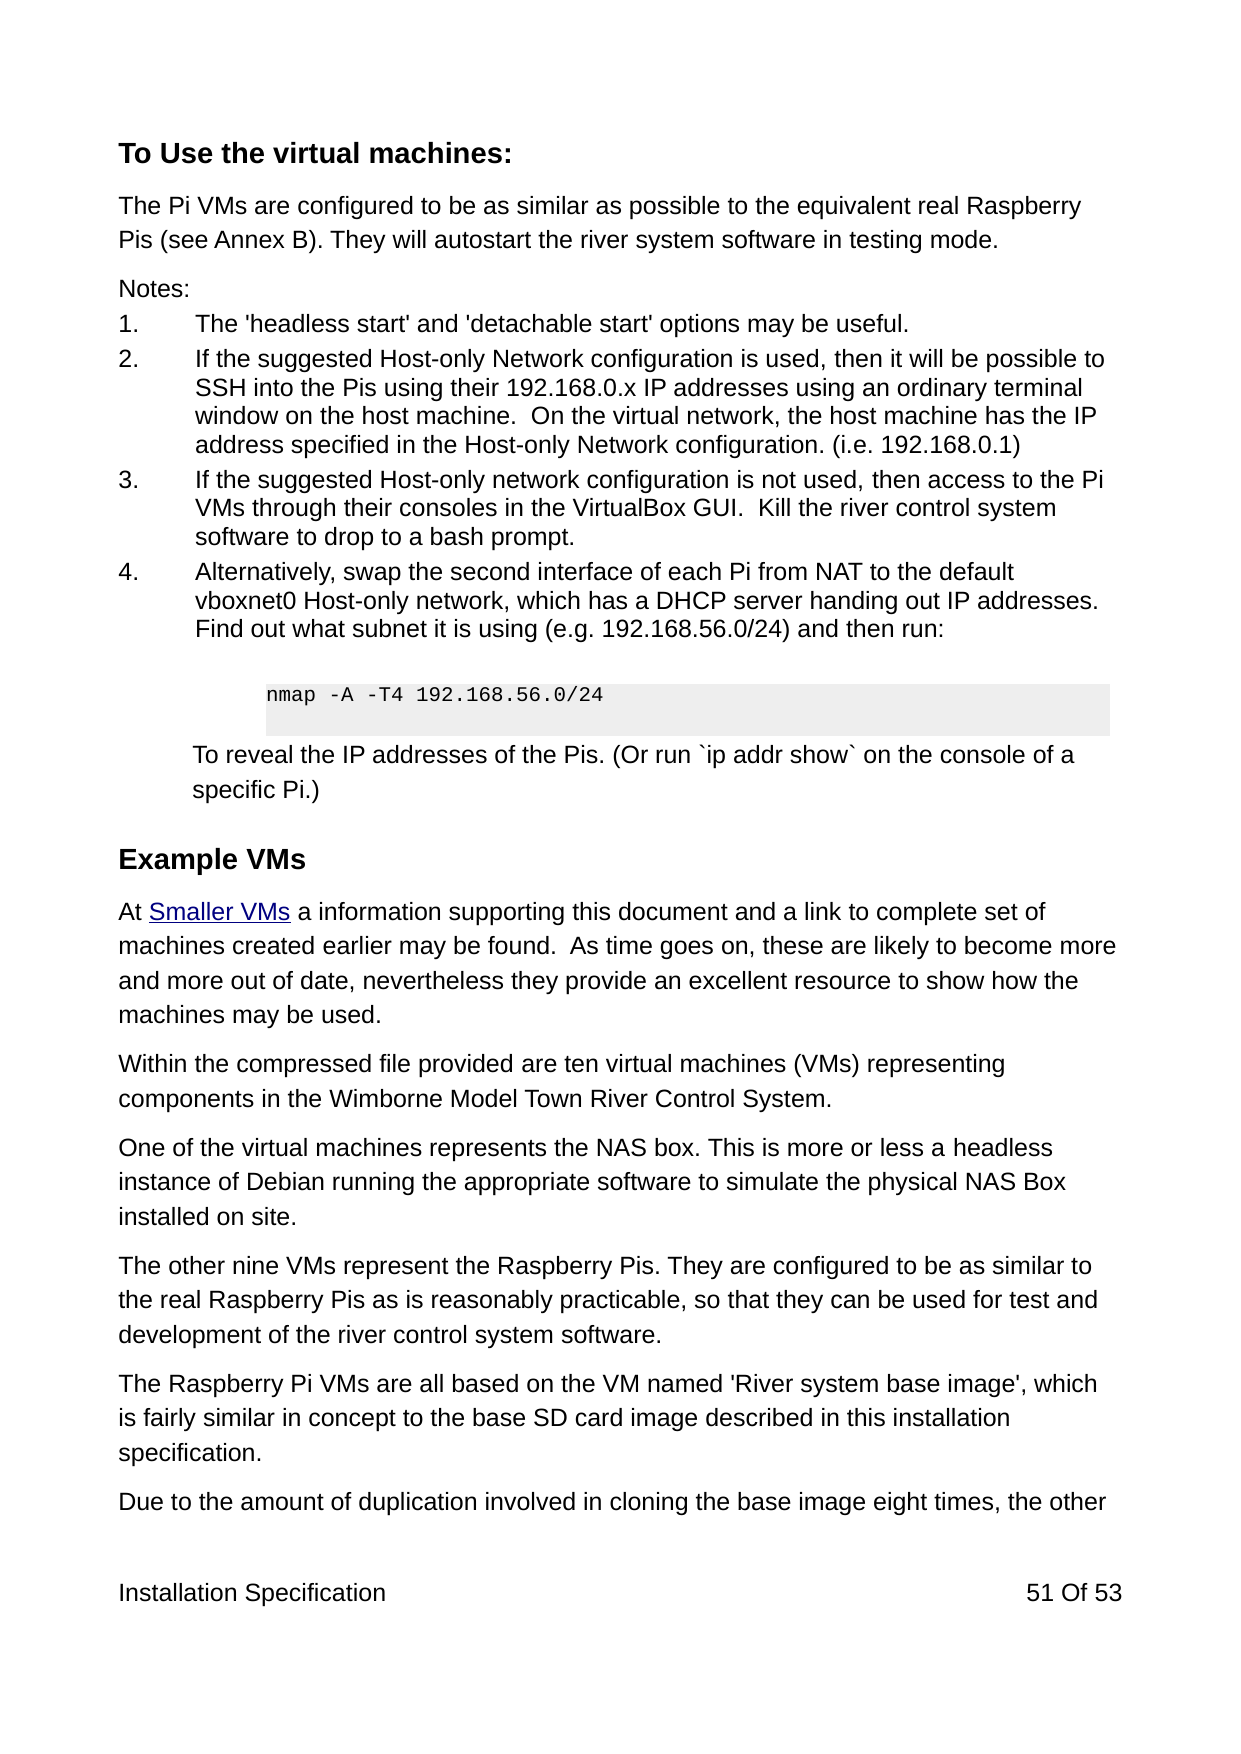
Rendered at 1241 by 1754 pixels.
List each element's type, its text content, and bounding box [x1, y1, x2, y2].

text 4. Alternatively, swap the second interface of each Pi from NAT to the default vboxnet0 Host-only network, which has a DHCP server handing out IP addresses. Find out what subnet it is using (e.g. 192.168.56.0/24) and then run: [118, 557, 1122, 643]
text One of the virtual machines represents the NAS box. This is more or less a headless instance of Debian running the appropriate software to simulate the physical NAS Box installed on site. [118, 1133, 1122, 1230]
text 3. If the suggested Host-only network configuration is not used, then access to the Pi VMs through their consoles in the VirtualBox GUI. Kill the river control system software to drop to a bash prompt. [118, 465, 1122, 551]
text Notes: [118, 274, 1122, 303]
text 1. The 'headless start' and 'detachable start' options may be useful. [118, 309, 1122, 338]
subtitle Example VMs [118, 842, 1122, 875]
text nmap -A -T4 192.168.56.0/24 [266, 684, 1110, 707]
text The other nine VMs represent the Raspberry Pis. They are configured to be as similar to the real Raspberry Pis as is reasonably practicable, so that they can be used for test and development of the river control system software. [118, 1251, 1122, 1348]
text Within the compressed file provided are ten virtual machines (VMs) representing components in the Wimborne Model Town River Control System. [118, 1049, 1122, 1112]
text The Raspberry Pi VMs are all based on the VM named 'River system base image', which is fairly similar in concept to the base SD card image described in this installation specification. [118, 1369, 1122, 1466]
subtitle To Use the virtual machines: [118, 136, 1122, 169]
text 2. If the suggested Host-only Network configuration is used, then it will be possible to SSH into the Pis using their 192.168.0.x IP addresses using an ordinary terminal window on the host machine. On the virtual network, the host machine has the IP address specified in the Host-only Network configuration. (i.e. 192.168.0.1) [118, 344, 1122, 459]
text Due to the amount of duplication involved in cloning the base image eight times, the other [118, 1487, 1122, 1516]
text At Smaller VMs a information supporting this document and a link to complete set of machines created earlier may be found. As time goes on, these are likely to become more and more out of date, nevertheless they provide an excellent resource to show how the machines may be used. [118, 897, 1122, 1029]
text The Pi VMs are configured to be as similar as possible to the equivalent real Raspberry Pis (see Annex B). They will autostart the river system software in testing mode. [118, 191, 1122, 254]
text To reveal the IP addresses of the Pis. (Or run `ip addr show` on the console of a specific Pi.) [192, 740, 1122, 804]
